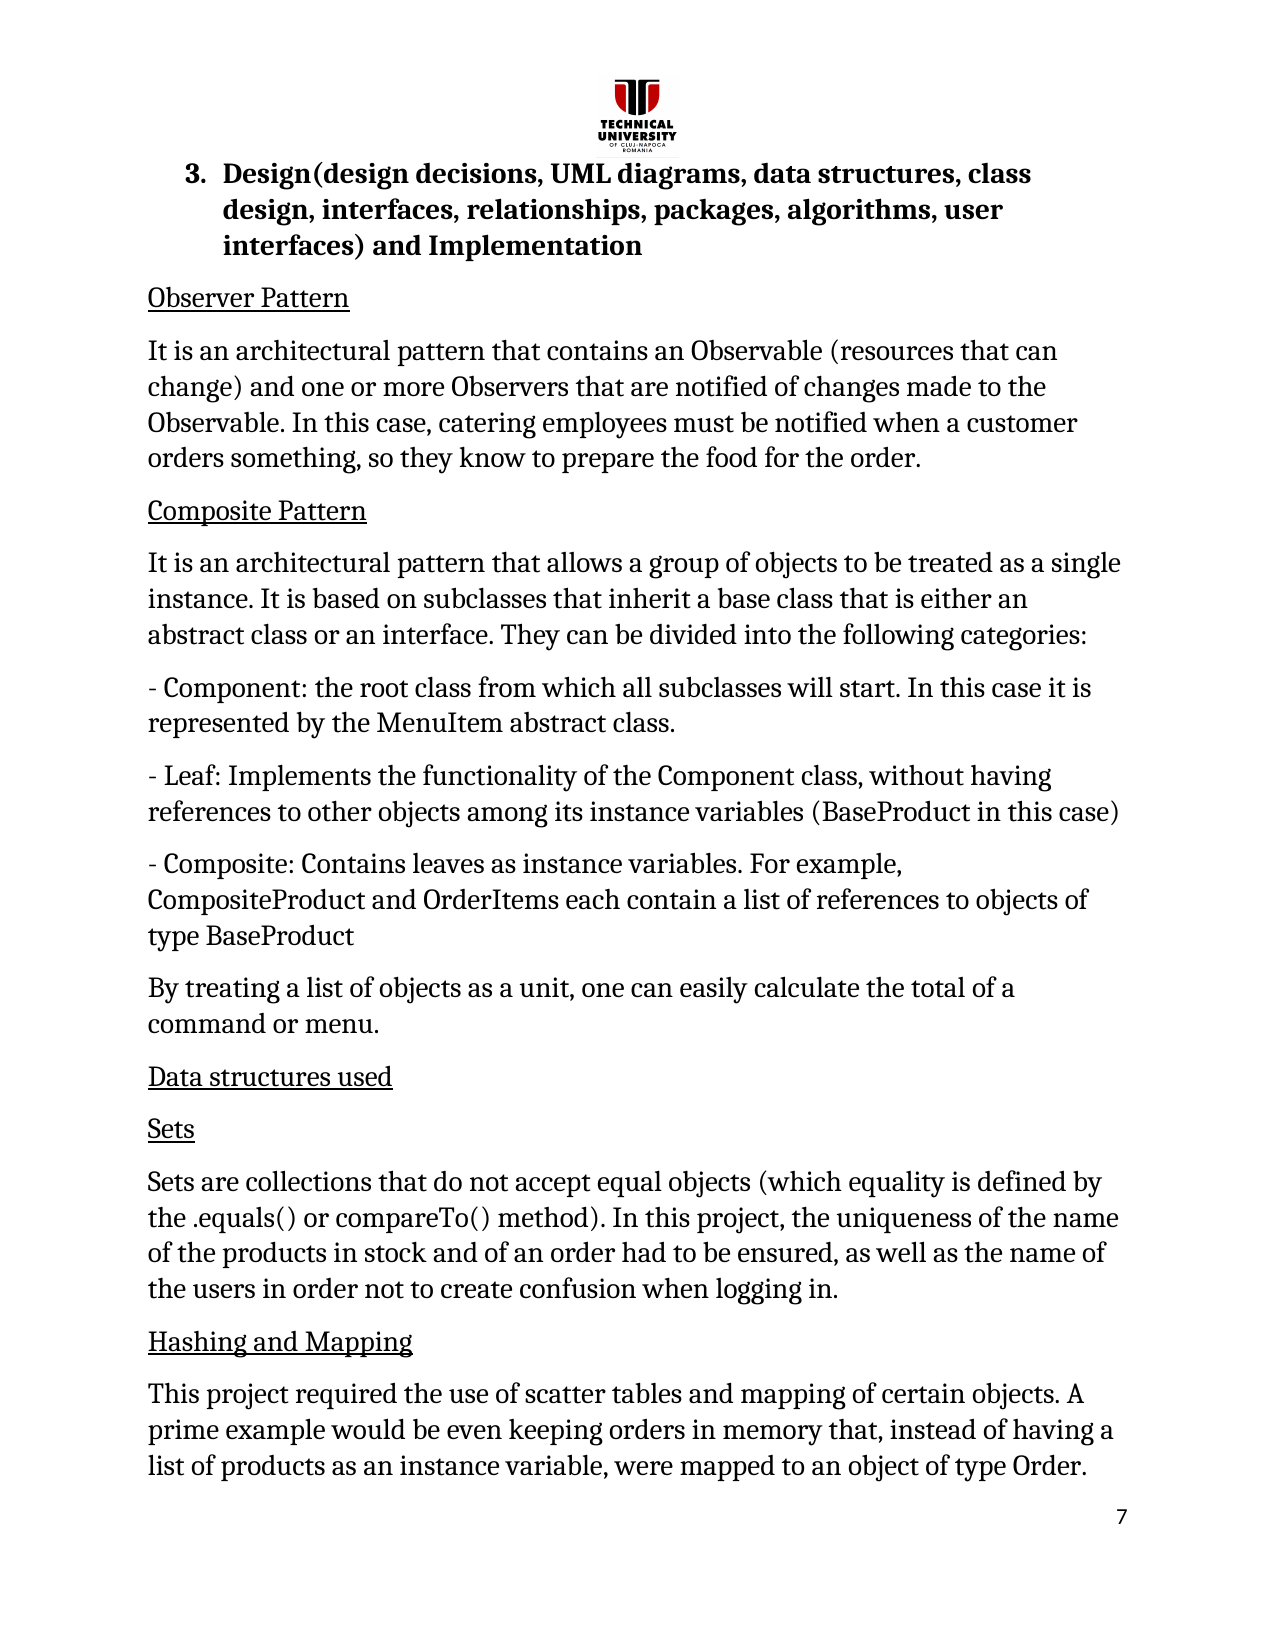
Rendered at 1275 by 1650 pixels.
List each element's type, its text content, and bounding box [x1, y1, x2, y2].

text Observer Pattern [148, 282, 1127, 315]
text - Composite: Contains leaves as instance variables. For example, CompositeProduct and OrderItems each contain a list of references to objects of type BaseProduct [148, 847, 1127, 953]
text Sets [148, 1112, 1127, 1146]
text - Component: the root class from which all subclasses will start. In this case it is represented by the MenuItem abstract class. [148, 671, 1127, 740]
list Design(design decisions, UML diagrams, data structures, class design, interfaces, relationships, packages, algorithms, user interfaces) and Implementation [185, 157, 1127, 263]
text Sets are collections that do not accept equal objects (which equality is defined by the .equals() or compareTo() method). In this project, the uniqueness of the name of the products in stock and of an order had to be ensured, as well as the name of the users in order not to create confusion when logging in. [148, 1165, 1127, 1306]
text It is an architectural pattern that allows a group of objects to be treated as a single instance. It is based on subclasses that inherit a base class that is either an abstract class or an interface. They can be divided into the following categories: [148, 547, 1127, 652]
text - Leaf: Implements the functionality of the Component class, without having references to other objects among its instance variables (BaseProduct in this case) [148, 759, 1127, 828]
text It is an architectural pattern that contains an Observable (resources that can change) and one or more Observers that are notified of changes made to the Observable. In this case, catering employees must be notified when a customer orders something, so they know to prepare the food for the order. [148, 334, 1127, 475]
text This project required the use of scatter tables and mapping of certain objects. A prime example would be even keeping orders in memory that, instead of having a list of products as an instance variable, were mapped to an object of type Order. [148, 1377, 1127, 1483]
text Hashing and Mapping [148, 1325, 1127, 1358]
text Composite Pattern [148, 494, 1127, 528]
text By treating a list of objects as a unit, one can easily calculate the total of a command or menu. [148, 972, 1127, 1041]
text Data structures used [148, 1060, 1127, 1093]
